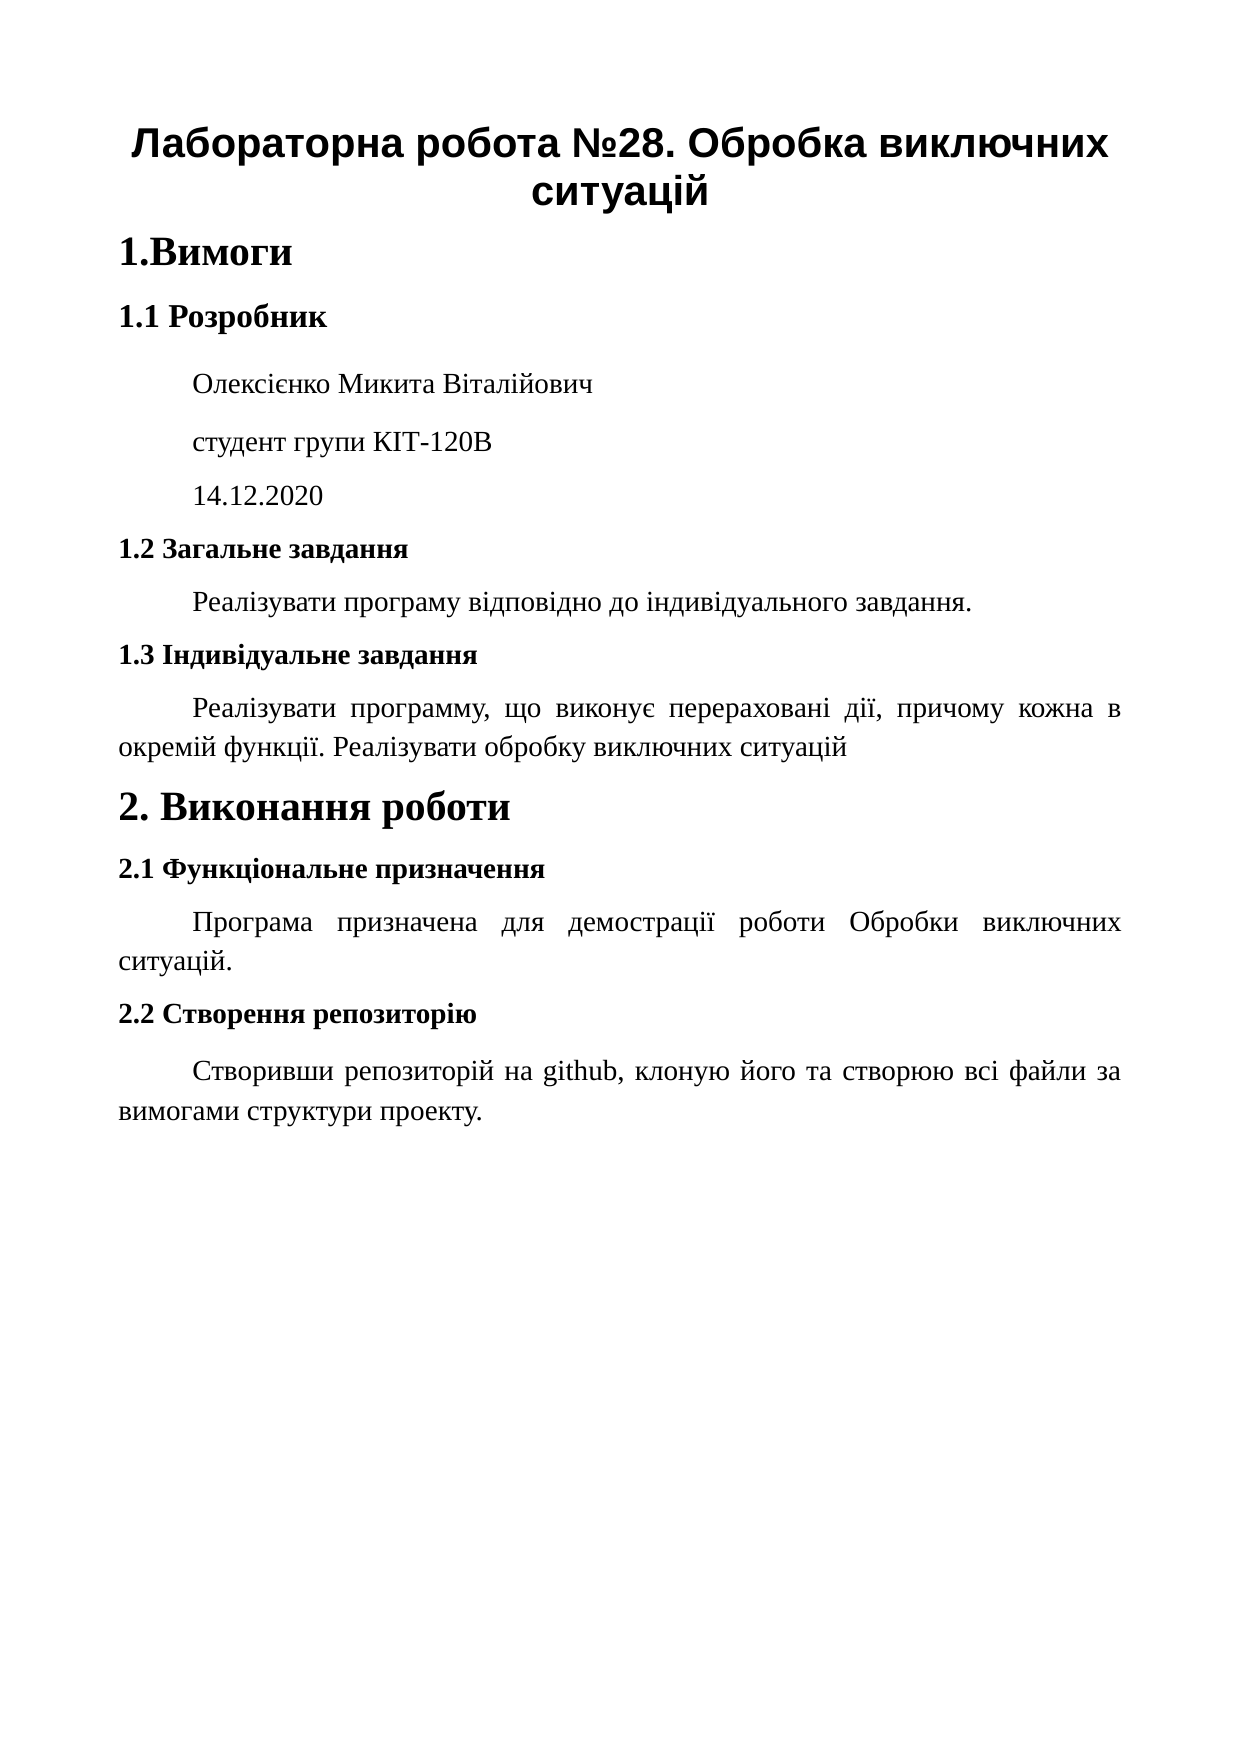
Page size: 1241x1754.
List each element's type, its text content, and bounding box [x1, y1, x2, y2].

text 2. Виконання роботи [118, 782, 1122, 830]
text 2.1 Функціональне призначення [118, 851, 1122, 885]
text 14.12.2020 [118, 478, 1122, 511]
text Програма призначена для демострації роботи Обробки виключних ситуацій. [118, 904, 1122, 977]
text Реалізувати програму відповідно до індивідуального завдання. [118, 584, 1122, 617]
text студент групи КІТ-120В [118, 424, 1122, 458]
text Реалізувати программу, що виконує перераховані дії, причому кожна в окремій функції. Реалізувати обробку виключних ситуацій [118, 690, 1122, 762]
text Створивши репозиторій на github, клоную його та створюю всі файли за вимогами структури проекту. [118, 1049, 1122, 1126]
text 1.3 Індивідуальне завдання [118, 637, 1122, 671]
text Олексієнко Микита Віталійович [118, 355, 1122, 403]
text 1.2 Загальне завдання [118, 531, 1122, 564]
text 1.1 Розробник [118, 296, 1122, 334]
text 2.2 Створення репозиторію [118, 996, 1122, 1030]
title Лабораторна робота №28. Обробка виключних ситуацій [118, 118, 1122, 214]
text 1.Вимоги [118, 226, 1122, 274]
